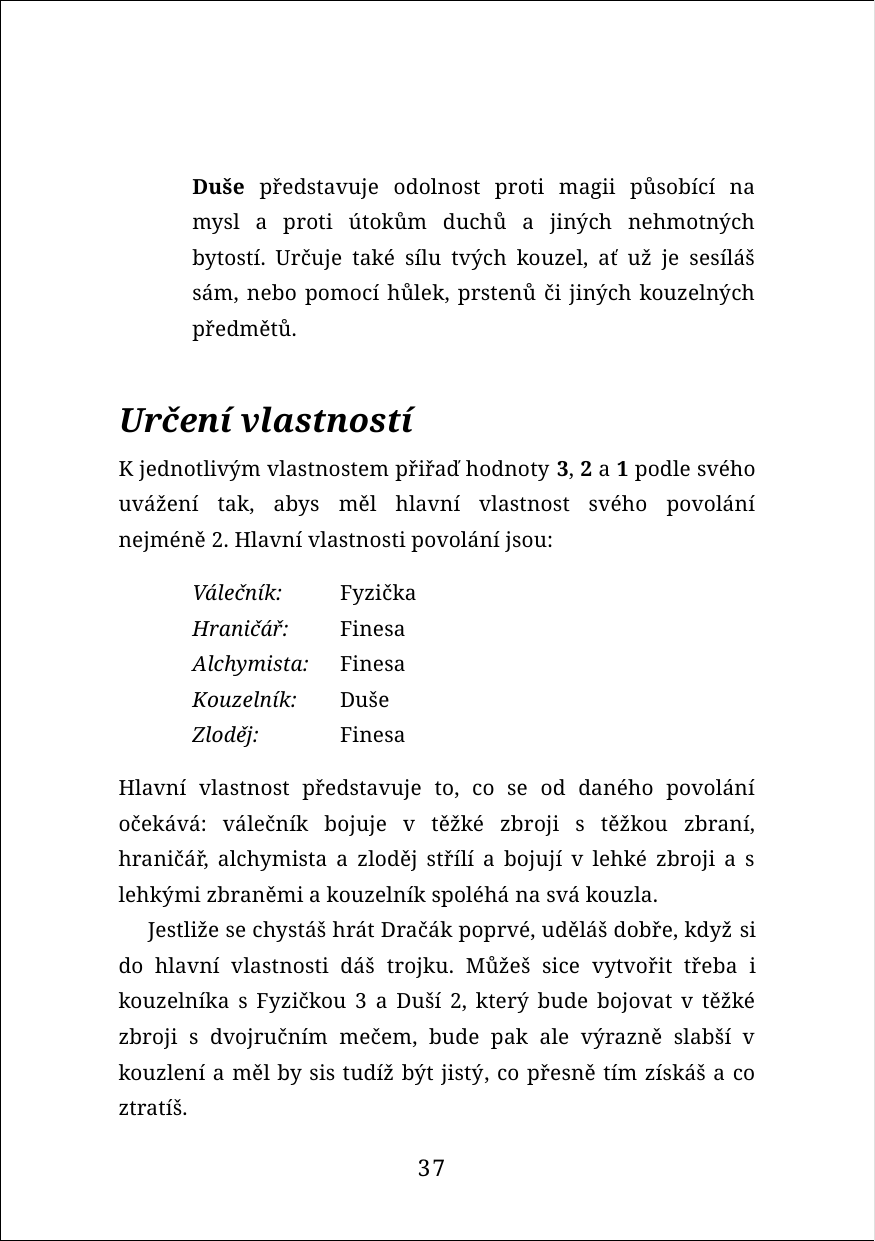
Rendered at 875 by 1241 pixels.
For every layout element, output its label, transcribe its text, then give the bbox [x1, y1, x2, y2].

text Válečník: Fyzička Hraničář: Finesa Alchymista: Finesa Kouzelník: Duše Zloděj: Finesa [192, 578, 756, 749]
subtitle Určení vlastností [118, 397, 756, 442]
text Duše představuje odolnost proti magii působící na mysl a proti útokům duchů a jiných nehmotných bytostí. Určuje také sílu tvých kouzel, ať už je sesíláš sám, nebo pomocí hůlek, prstenů či jiných kouzelných předmětů. [192, 172, 756, 342]
text Hlavní vlastnost představuje to, co se od daného povolání očekává: válečník bojuje v těžké zbroji s těžkou zbraní, hraničář, alchymista a zloděj střílí a bojují v lehké zbroji a s lehkými zbraněmi a kouzelník spoléhá na svá kouzla. Jestliže se chystáš hrát Dračák poprvé, uděláš dobře, když si do hlavní vlastnosti dáš trojku. Můžeš sice vytvořit třeba i kouzelníka s Fyzičkou 3 a Duší 2, který bude bojovat v těžké zbroji s dvojručním mečem, bude pak ale výrazně slabší v kouzlení a měl by sis tudíž být jistý, co přesně tím získáš a co ztratíš. [118, 773, 756, 1122]
text K jednotlivým vlastnostem přiřaď hodnoty 3, 2 a 1 podle svého uvážení tak, abys měl hlavní vlastnost svého povolání nejméně 2. Hlavní vlastnosti povolání jsou: [118, 454, 756, 553]
